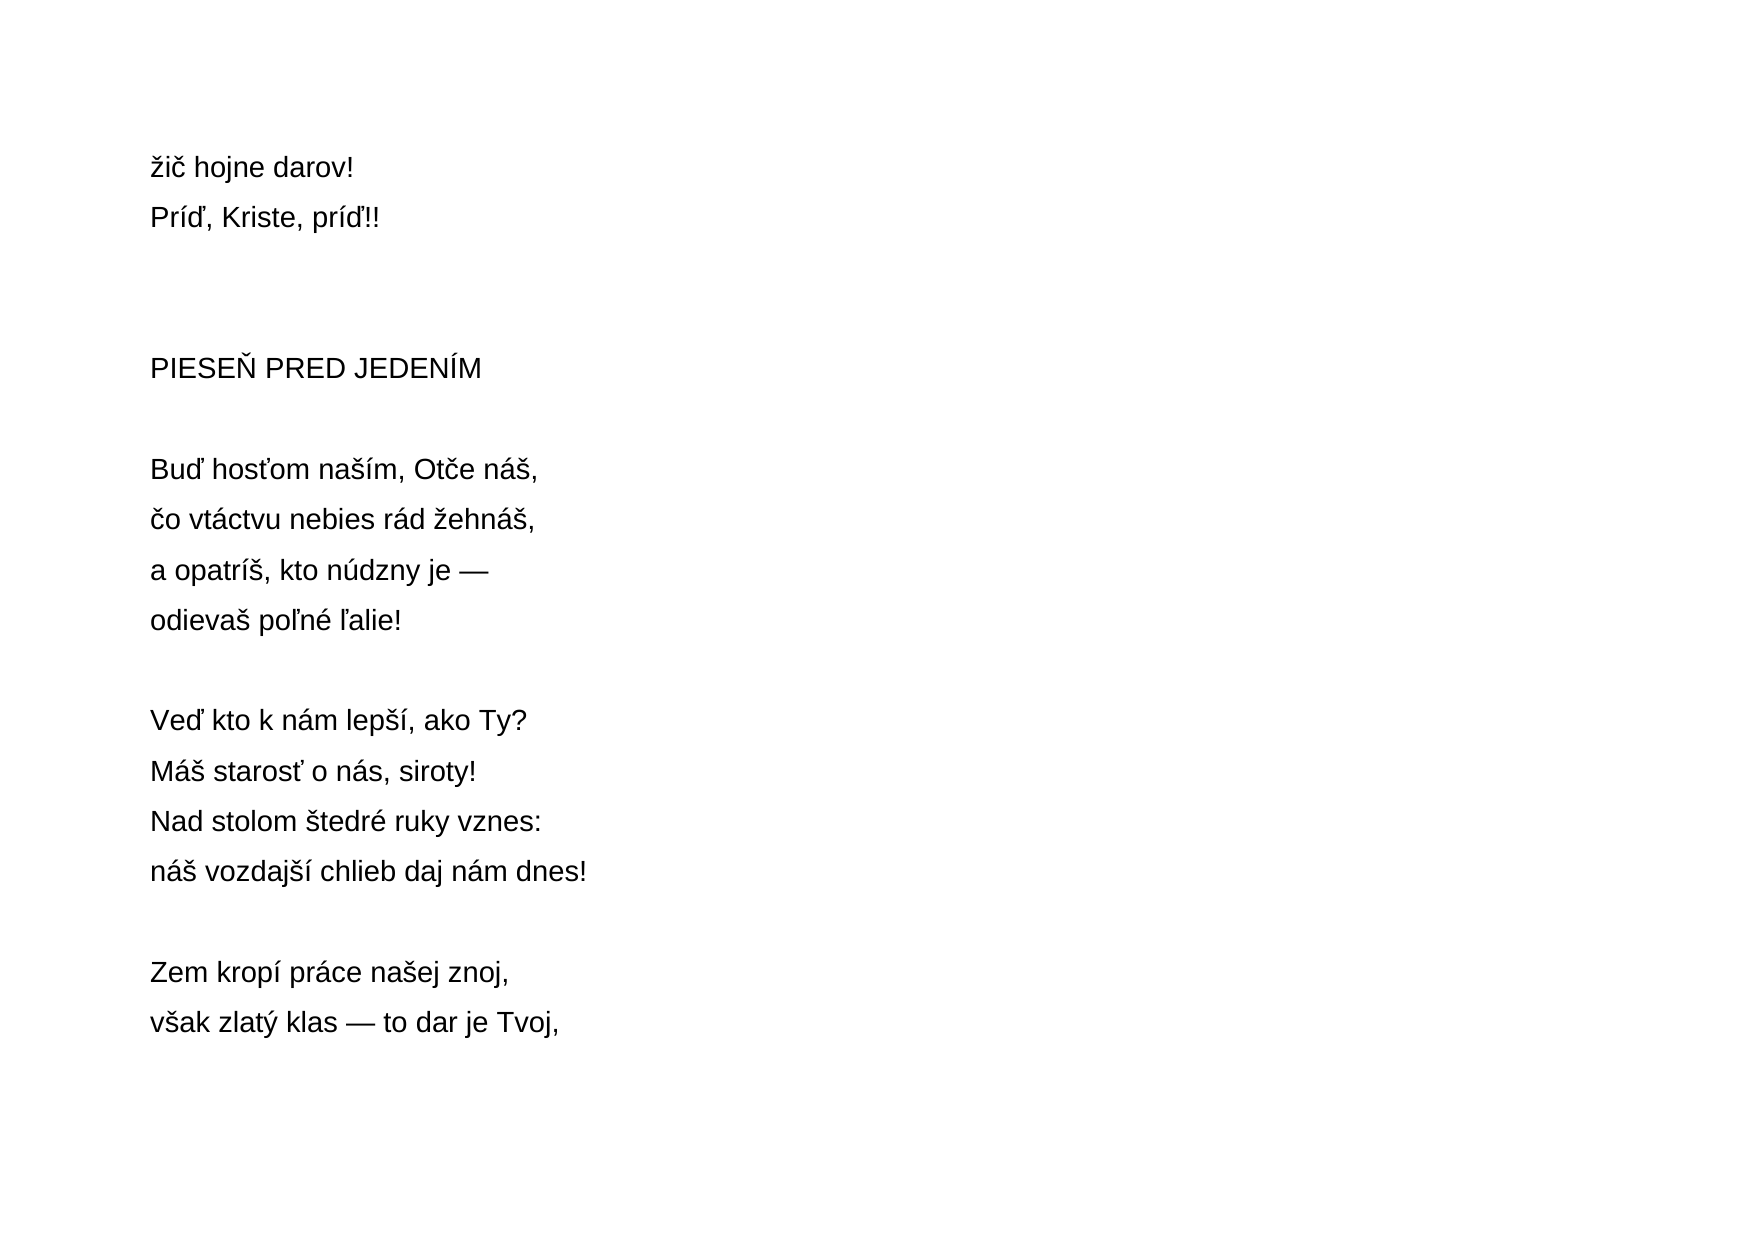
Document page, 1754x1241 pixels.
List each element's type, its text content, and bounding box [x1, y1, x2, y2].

text Zem kropí práce našej znoj, [150, 955, 1243, 988]
text náš vozdajší chlieb daj nám dnes! [150, 854, 1243, 888]
text však zlatý klas — to dar je Tvoj, [150, 1005, 1243, 1039]
text čo vtáctvu nebies rád žehnáš, [150, 502, 1243, 536]
text a opatríš, kto núdzny je — [150, 552, 1243, 586]
text Buď hosťom naším, Otče náš, [150, 452, 1243, 485]
text Veď kto k nám lepší, ako Ty? [150, 703, 1243, 737]
text Máš starosť o nás, siroty! [150, 754, 1243, 787]
text žič hojne darov! [150, 150, 1243, 183]
subtitle PIESEŇ PRED JEDENÍM [150, 351, 1243, 385]
text Nad stolom štedré ruky vznes: [150, 804, 1243, 838]
text Príď, Kriste, príď!! [150, 200, 1243, 234]
text odievaš poľné ľalie! [150, 603, 1243, 636]
